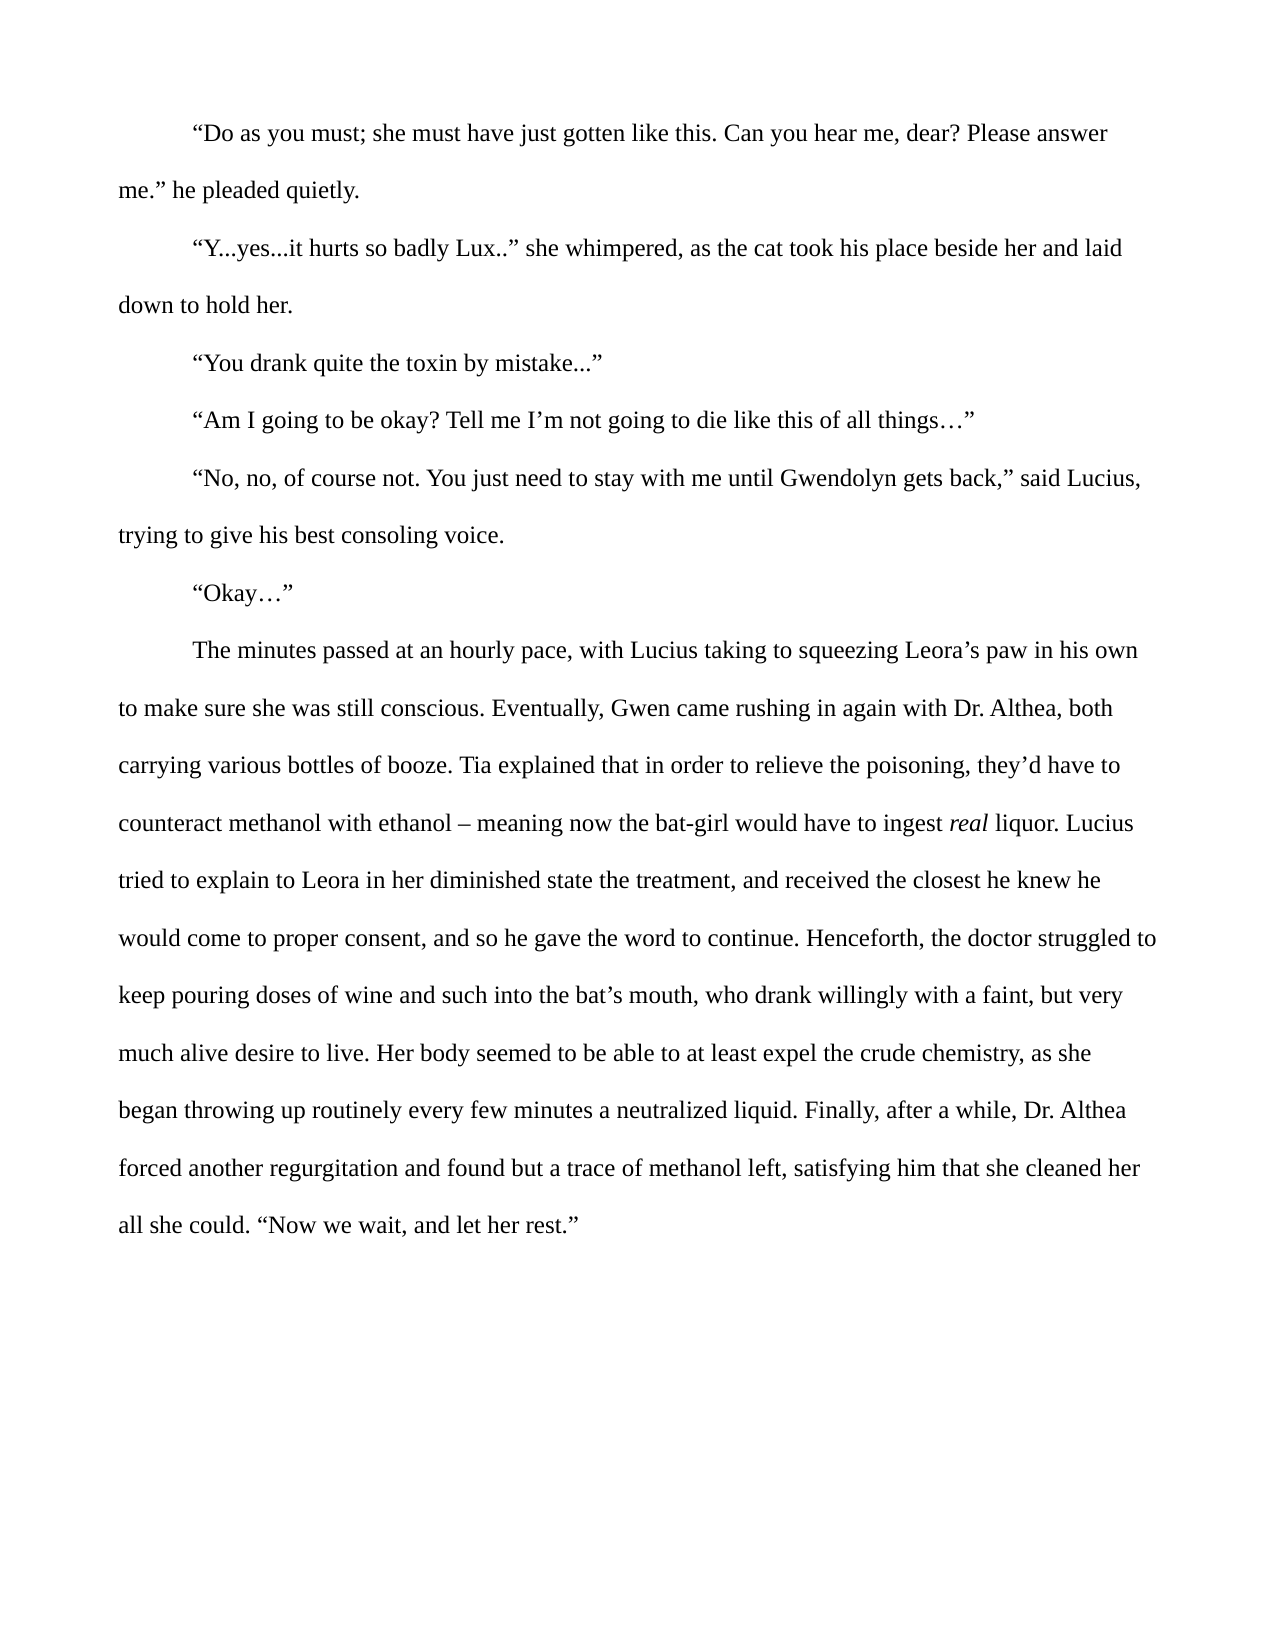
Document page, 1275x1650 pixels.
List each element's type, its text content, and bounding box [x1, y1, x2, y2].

text “You drank quite the toxin by mistake...” [118, 348, 1157, 377]
text “No, no, of course not. You just need to stay with me until Gwendolyn gets back,” said Lucius, trying to give his best consoling voice. [118, 463, 1157, 549]
text “Am I going to be okay? Tell me I’m not going to die like this of all things…” [118, 406, 1157, 434]
text The minutes passed at an hourly pace, with Lucius taking to squeezing Leora’s paw in his own to make sure she was still conscious. Eventually, Gwen came rushing in again with Dr. Althea, both carrying various bottles of booze. Tia explained that in order to relieve the poisoning, they’d have to counteract methanol with ethanol – meaning now the bat-girl would have to ingest real liquor. Lucius tried to explain to Leora in her diminished state the treatment, and received the closest he knew he would come to proper consent, and so he gave the word to continue. Henceforth, the doctor struggled to keep pouring doses of wine and such into the bat’s mouth, who drank willingly with a faint, but very much alive desire to live. Her body seemed to be able to at least expel the crude chemistry, as she began throwing up routinely every few minutes a neutralized liquid. Finally, after a while, Dr. Althea forced another regurgitation and found but a trace of methanol left, satisfying him that she cleaned her all she could. “Now we wait, and let her rest.” [118, 636, 1157, 1239]
text “Do as you must; she must have just gotten like this. Can you hear me, dear? Please answer me.” he pleaded quietly. [118, 118, 1157, 204]
text “Okay…” [118, 578, 1157, 607]
text “Y...yes...it hurts so badly Lux..” she whimpered, as the cat took his place beside her and laid down to hold her. [118, 233, 1157, 319]
